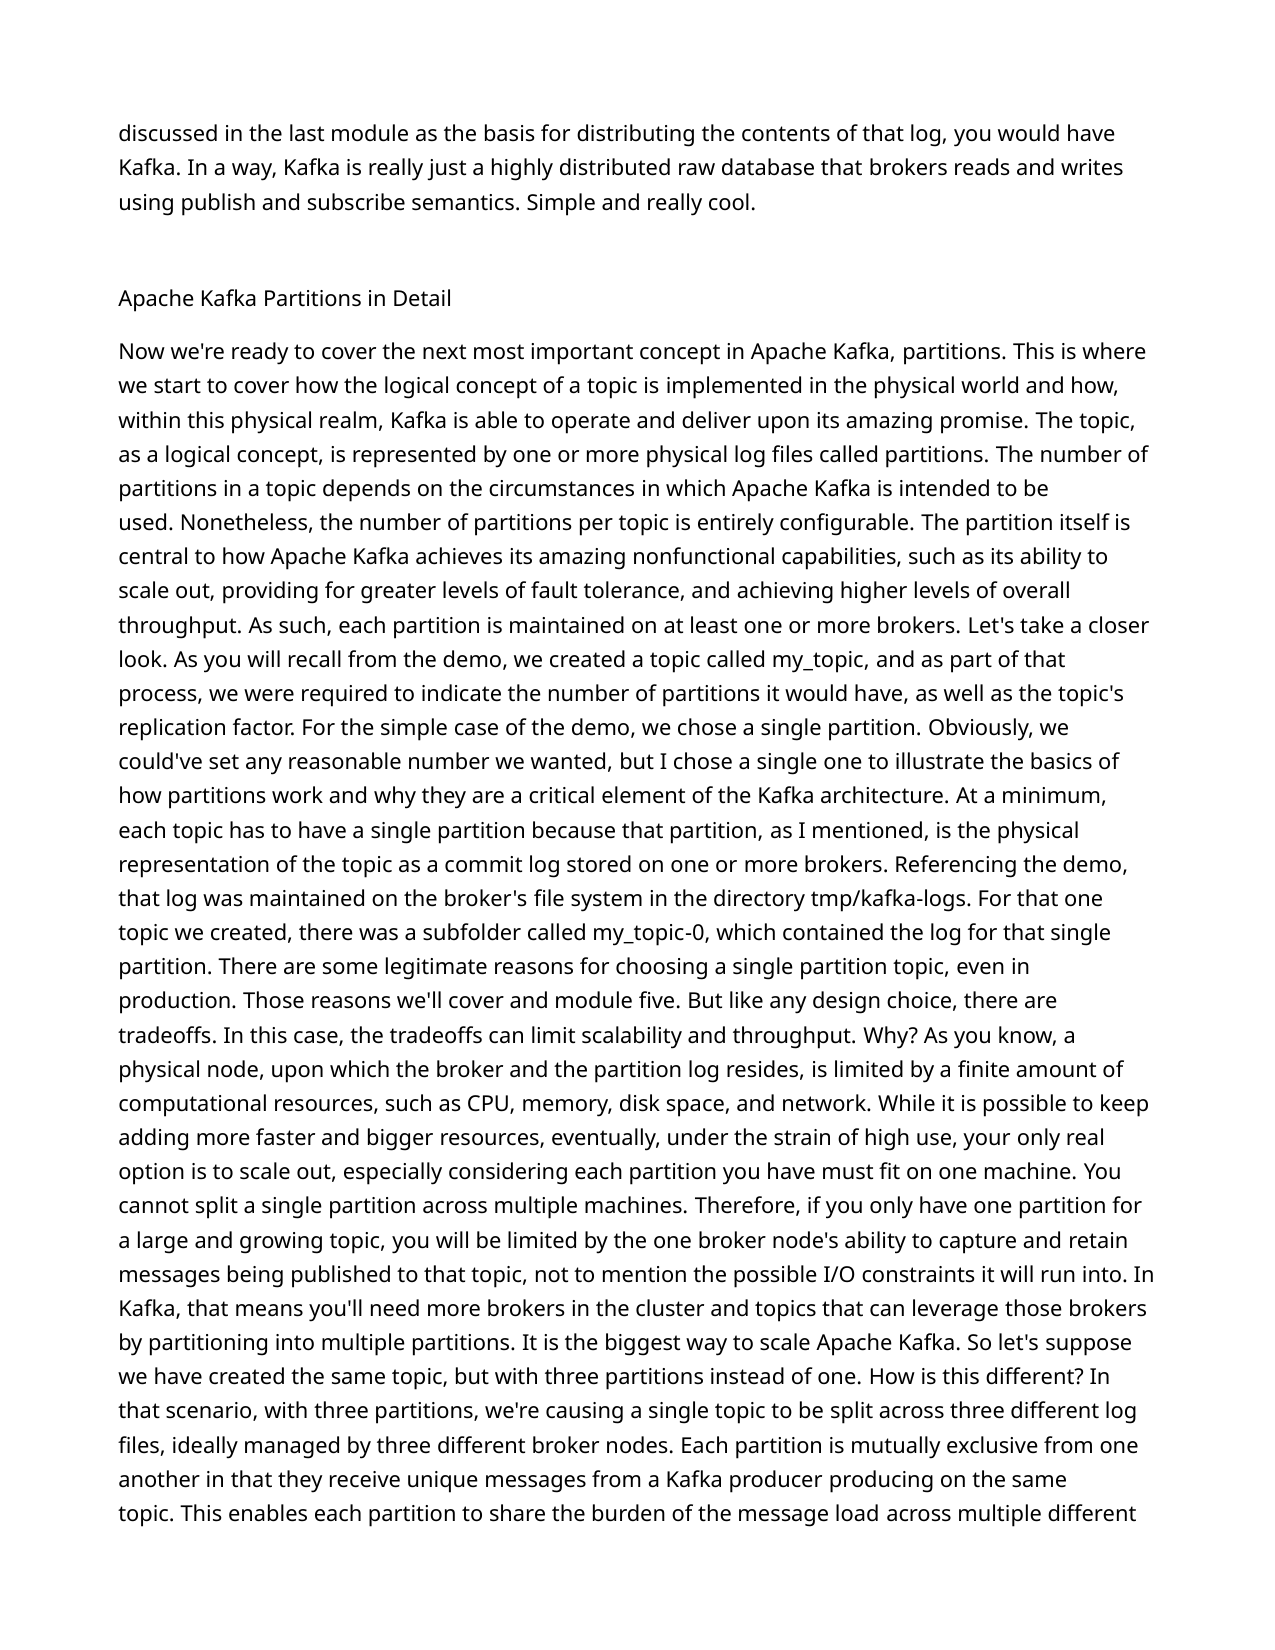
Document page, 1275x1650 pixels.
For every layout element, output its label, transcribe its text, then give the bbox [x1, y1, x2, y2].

text discussed in the last module as the basis for distributing the contents of that log, you would have Kafka. In a way, Kafka is really just a highly distributed raw database that brokers reads and writes using publish and subscribe semantics. Simple and really cool. [118, 118, 1157, 216]
text Now we're ready to cover the next most important concept in Apache Kafka, partitions. This is where we start to cover how the logical concept of a topic is implemented in the physical world and how, within this physical realm, Kafka is able to operate and deliver upon its amazing promise. The topic, as a logical concept, is represented by one or more physical log files called partitions. The number of partitions in a topic depends on the circumstances in which Apache Kafka is intended to be used. Nonetheless, the number of partitions per topic is entirely configurable. The partition itself is central to how Apache Kafka achieves its amazing nonfunctional capabilities, such as its ability to scale out, providing for greater levels of fault tolerance, and achieving higher levels of overall throughput. As such, each partition is maintained on at least one or more brokers. Let's take a closer look. As you will recall from the demo, we created a topic called my_topic, and as part of that process, we were required to indicate the number of partitions it would have, as well as the topic's replication factor. For the simple case of the demo, we chose a single partition. Obviously, we could've set any reasonable number we wanted, but I chose a single one to illustrate the basics of how partitions work and why they are a critical element of the Kafka architecture. At a minimum, each topic has to have a single partition because that partition, as I mentioned, is the physical representation of the topic as a commit log stored on one or more brokers. Referencing the demo, that log was maintained on the broker's file system in the directory tmp/kafka‑logs. For that one topic we created, there was a subfolder called my_topic‑0, which contained the log for that single partition. There are some legitimate reasons for choosing a single partition topic, even in production. Those reasons we'll cover and module five. But like any design choice, there are tradeoffs. In this case, the tradeoffs can limit scalability and throughput. Why? As you know, a physical node, upon which the broker and the partition log resides, is limited by a finite amount of computational resources, such as CPU, memory, disk space, and network. While it is possible to keep adding more faster and bigger resources, eventually, under the strain of high use, your only real option is to scale out, especially considering each partition you have must fit on one machine. You cannot split a single partition across multiple machines. Therefore, if you only have one partition for a large and growing topic, you will be limited by the one broker node's ability to capture and retain messages being published to that topic, not to mention the possible I/O constraints it will run into. In Kafka, that means you'll need more brokers in the cluster and topics that can leverage those brokers by partitioning into multiple partitions. It is the biggest way to scale Apache Kafka. So let's suppose we have created the same topic, but with three partitions instead of one. How is this different? In that scenario, with three partitions, we're causing a single topic to be split across three different log files, ideally managed by three different broker nodes. Each partition is mutually exclusive from one another in that they receive unique messages from a Kafka producer producing on the same topic. This enables each partition to share the burden of the message load across multiple different [118, 336, 1157, 1528]
subtitle Apache Kafka Partitions in Detail [118, 283, 1157, 313]
